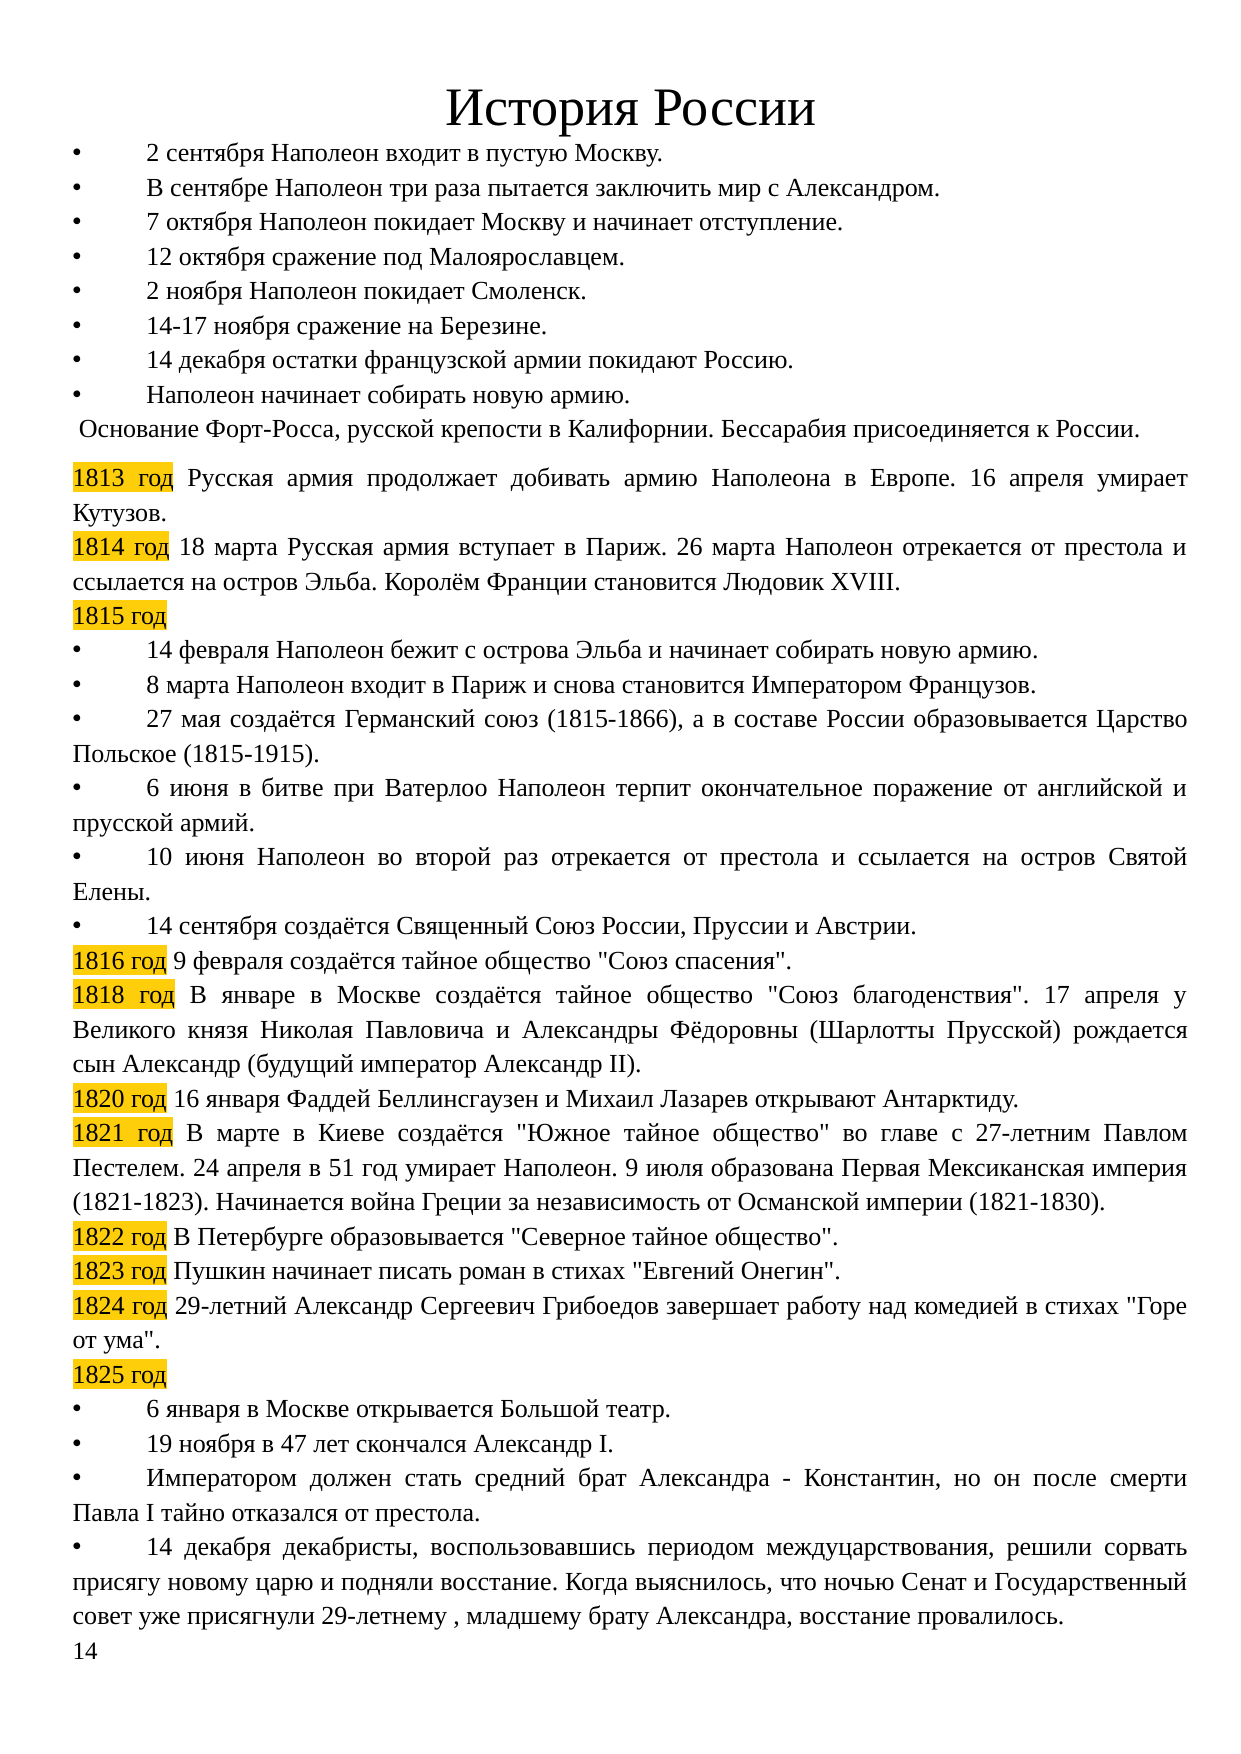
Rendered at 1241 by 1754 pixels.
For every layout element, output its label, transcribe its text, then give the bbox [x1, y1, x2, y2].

text 1814 год 18 марта Русская армия вступает в Париж. 26 марта Наполеон отрекается от престола и ссылается на остров Эльба. Королём Франции становится Людовик XVIII. [72, 531, 1189, 596]
list 6 июня в битве при Ватерлоо Наполеон терпит окончательное поражение от английской и прусской армий. [72, 772, 1189, 837]
list 27 мая создаётся Германский союз (1815-1866), а в составе России образовывается Царство Польское (1815-1915). [72, 703, 1189, 768]
list 14 февраля Наполеон бежит с острова Эльба и начинает собирать новую армию. [72, 634, 1189, 664]
list 12 октября сражение под Малоярославцем. [72, 241, 1189, 271]
list Императором должен стать средний брат Александра - Константин, но он после смерти Павла I тайно отказался от престола. [72, 1462, 1189, 1527]
text 1818 год В январе в Москве создаётся тайное общество "Союз благоденствия". 17 апреля у Великого князя Николая Павловича и Александры Фёдоровны (Шарлотты Прусской) рождается сын Александр (будущий император Александр II). [72, 979, 1189, 1078]
text 1825 год [72, 1359, 1189, 1389]
text 1821 год В марте в Киеве создаётся "Южное тайное общество" во главе с 27-летним Павлом Пестелем. 24 апреля в 51 год умирает Наполеон. 9 июля образована Первая Мексиканская империя (1821-1823). Начинается война Греции за независимость от Османской империи (1821-1830). [72, 1117, 1189, 1216]
list 8 марта Наполеон входит в Париж и снова становится Императором Французов. [72, 669, 1189, 699]
list 14 декабря остатки французской армии покидают Россию. [72, 344, 1189, 374]
text 1822 год В Петербурге образовывается "Северное тайное общество". [72, 1221, 1189, 1251]
text 1816 год 9 февраля создаётся тайное общество "Союз спасения". [72, 945, 1189, 975]
list 19 ноября в 47 лет скончался Александр I. [72, 1428, 1189, 1458]
list 14 декабря декабристы, воспользовавшись периодом междуцарствования, решили сорвать присягу новому царю и подняли восстание. Когда выяснилось, что ночью Сенат и Государственный совет уже присягнули 29-летнему , младшему брату Александра, восстание провалилось. [72, 1531, 1189, 1630]
text 1820 год 16 января Фаддей Беллинсгаузен и Михаил Лазарев открывают Антарктиду. [72, 1083, 1189, 1113]
list В сентябре Наполеон три раза пытается заключить мир с Александром. [72, 172, 1189, 202]
text Основание Форт-Росса, русской крепости в Калифорнии. Бессарабия присоединяется к России. [72, 413, 1189, 443]
text 1824 год 29-летний Александр Сергеевич Грибоедов завершает работу над комедией в стихах "Горе от ума". [72, 1290, 1189, 1354]
list Наполеон начинает собирать новую армию. [72, 379, 1189, 409]
list 14-17 ноября сражение на Березине. [72, 310, 1189, 340]
list 7 октября Наполеон покидает Москву и начинает отступление. [72, 206, 1189, 236]
list 2 сентября Наполеон входит в пустую Москву. [72, 137, 1189, 167]
text 1813 год Русская армия продолжает добивать армию Наполеона в Европе. 16 апреля умирает Кутузов. [72, 462, 1189, 527]
list 6 января в Москве открывается Большой театр. [72, 1393, 1189, 1423]
text 1823 год Пушкин начинает писать роман в стихах "Евгений Онегин". [72, 1255, 1189, 1285]
list 14 сентября создаётся Священный Союз России, Пруссии и Австрии. [72, 910, 1189, 940]
list 10 июня Наполеон во второй раз отрекается от престола и ссылается на остров Святой Елены. [72, 841, 1189, 906]
text 1815 год [72, 600, 1189, 630]
list 2 ноября Наполеон покидает Смоленск. [72, 275, 1189, 305]
